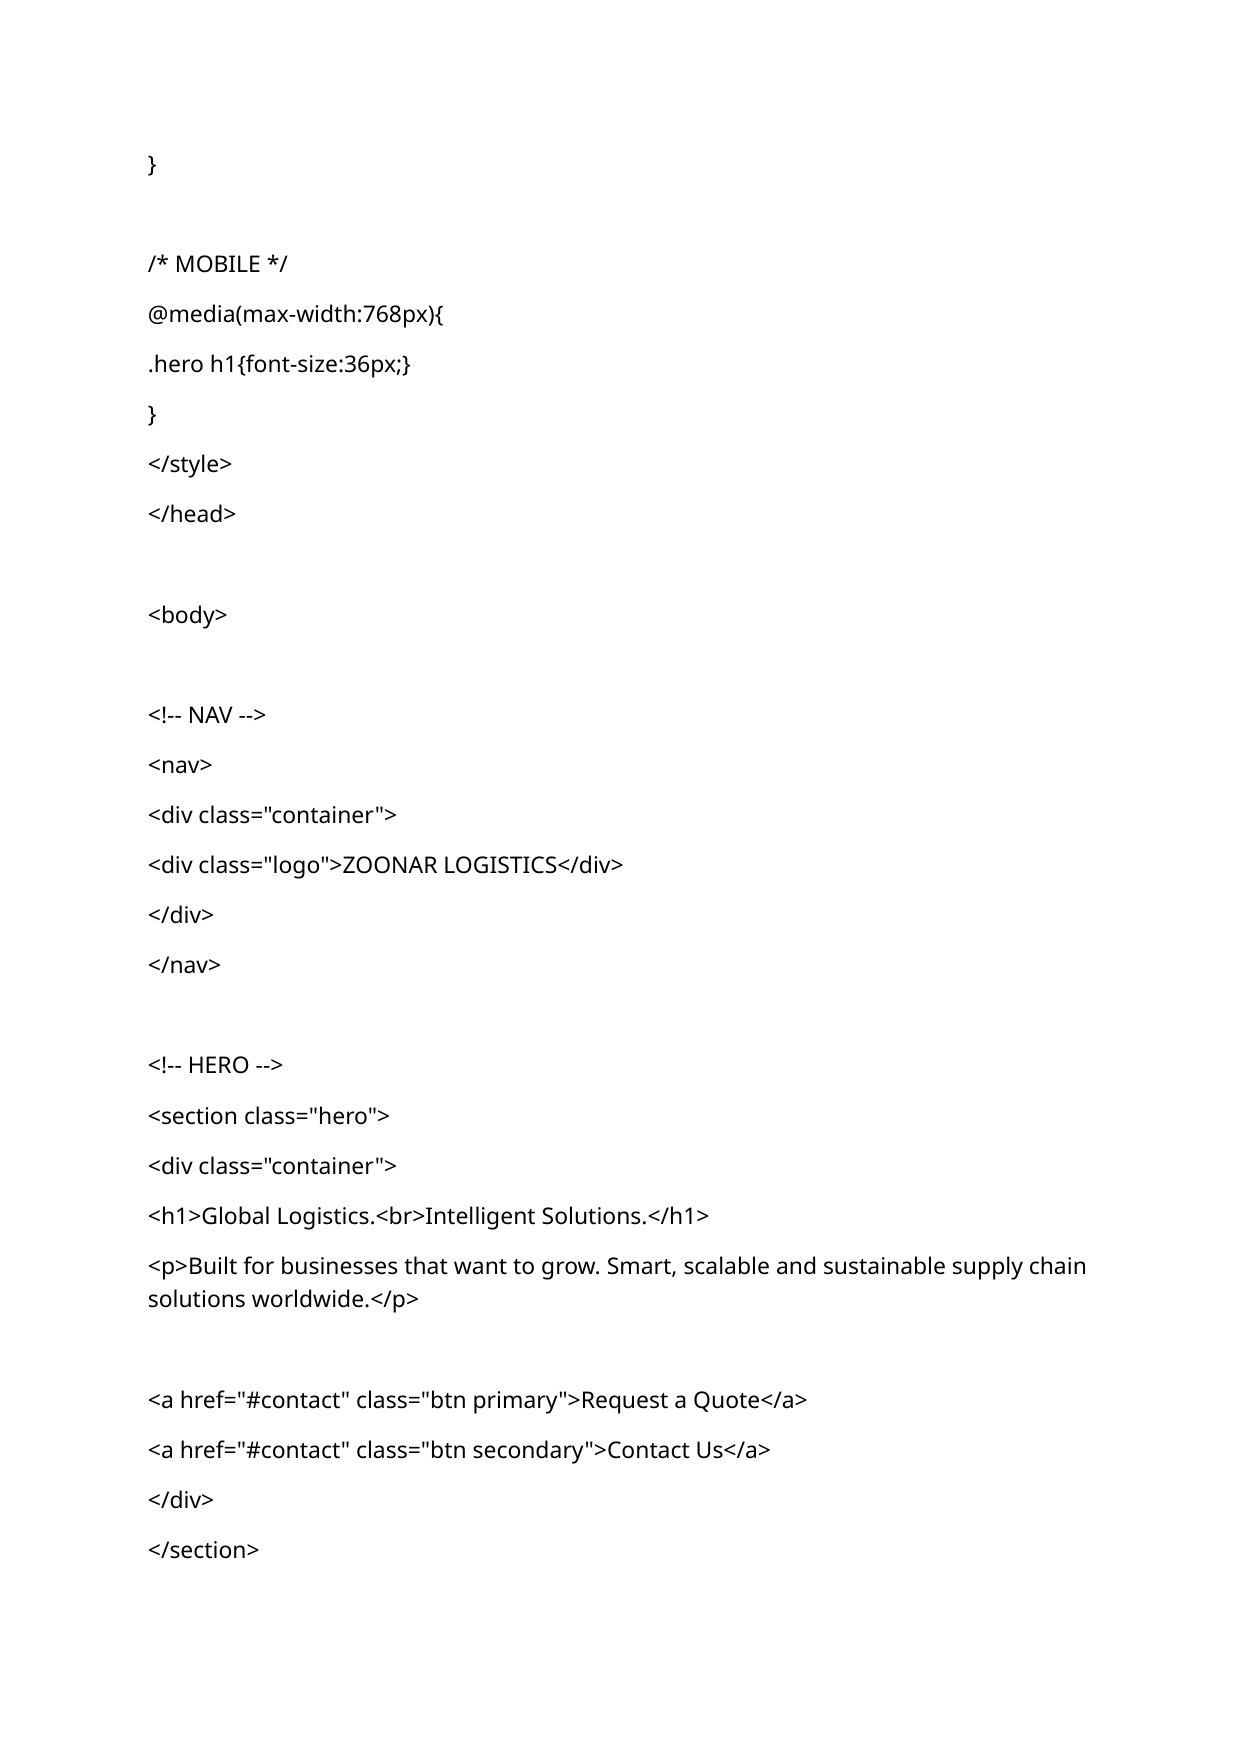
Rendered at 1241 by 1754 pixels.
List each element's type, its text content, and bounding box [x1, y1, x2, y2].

text /* MOBILE */ [148, 248, 1093, 279]
text <a href="#contact" class="btn secondary">Contact Us</a> [148, 1434, 1093, 1465]
text } [148, 148, 1093, 179]
text </section> [148, 1534, 1093, 1565]
text </nav> [148, 949, 1093, 981]
text <div class="logo">ZOONAR LOGISTICS</div> [148, 849, 1093, 880]
text <section class="hero"> [148, 1099, 1093, 1131]
text <!-- NAV --> [148, 699, 1093, 730]
text <p>Built for businesses that want to grow. Smart, scalable and sustainable supply chain solutions worldwide.</p> [148, 1250, 1093, 1314]
text <nav> [148, 749, 1093, 780]
text </head> [148, 498, 1093, 529]
text } [148, 398, 1093, 429]
text </div> [148, 1484, 1093, 1515]
text <a href="#contact" class="btn primary">Request a Quote</a> [148, 1383, 1093, 1415]
text <h1>Global Logistics.<br>Intelligent Solutions.</h1> [148, 1200, 1093, 1231]
text @media(max-width:768px){ [148, 298, 1093, 329]
text <div class="container"> [148, 799, 1093, 830]
text <!-- HERO --> [148, 1049, 1093, 1081]
text .hero h1{font-size:36px;} [148, 348, 1093, 379]
text </style> [148, 448, 1093, 479]
text </div> [148, 899, 1093, 930]
text <body> [148, 598, 1093, 630]
text <div class="container"> [148, 1150, 1093, 1181]
